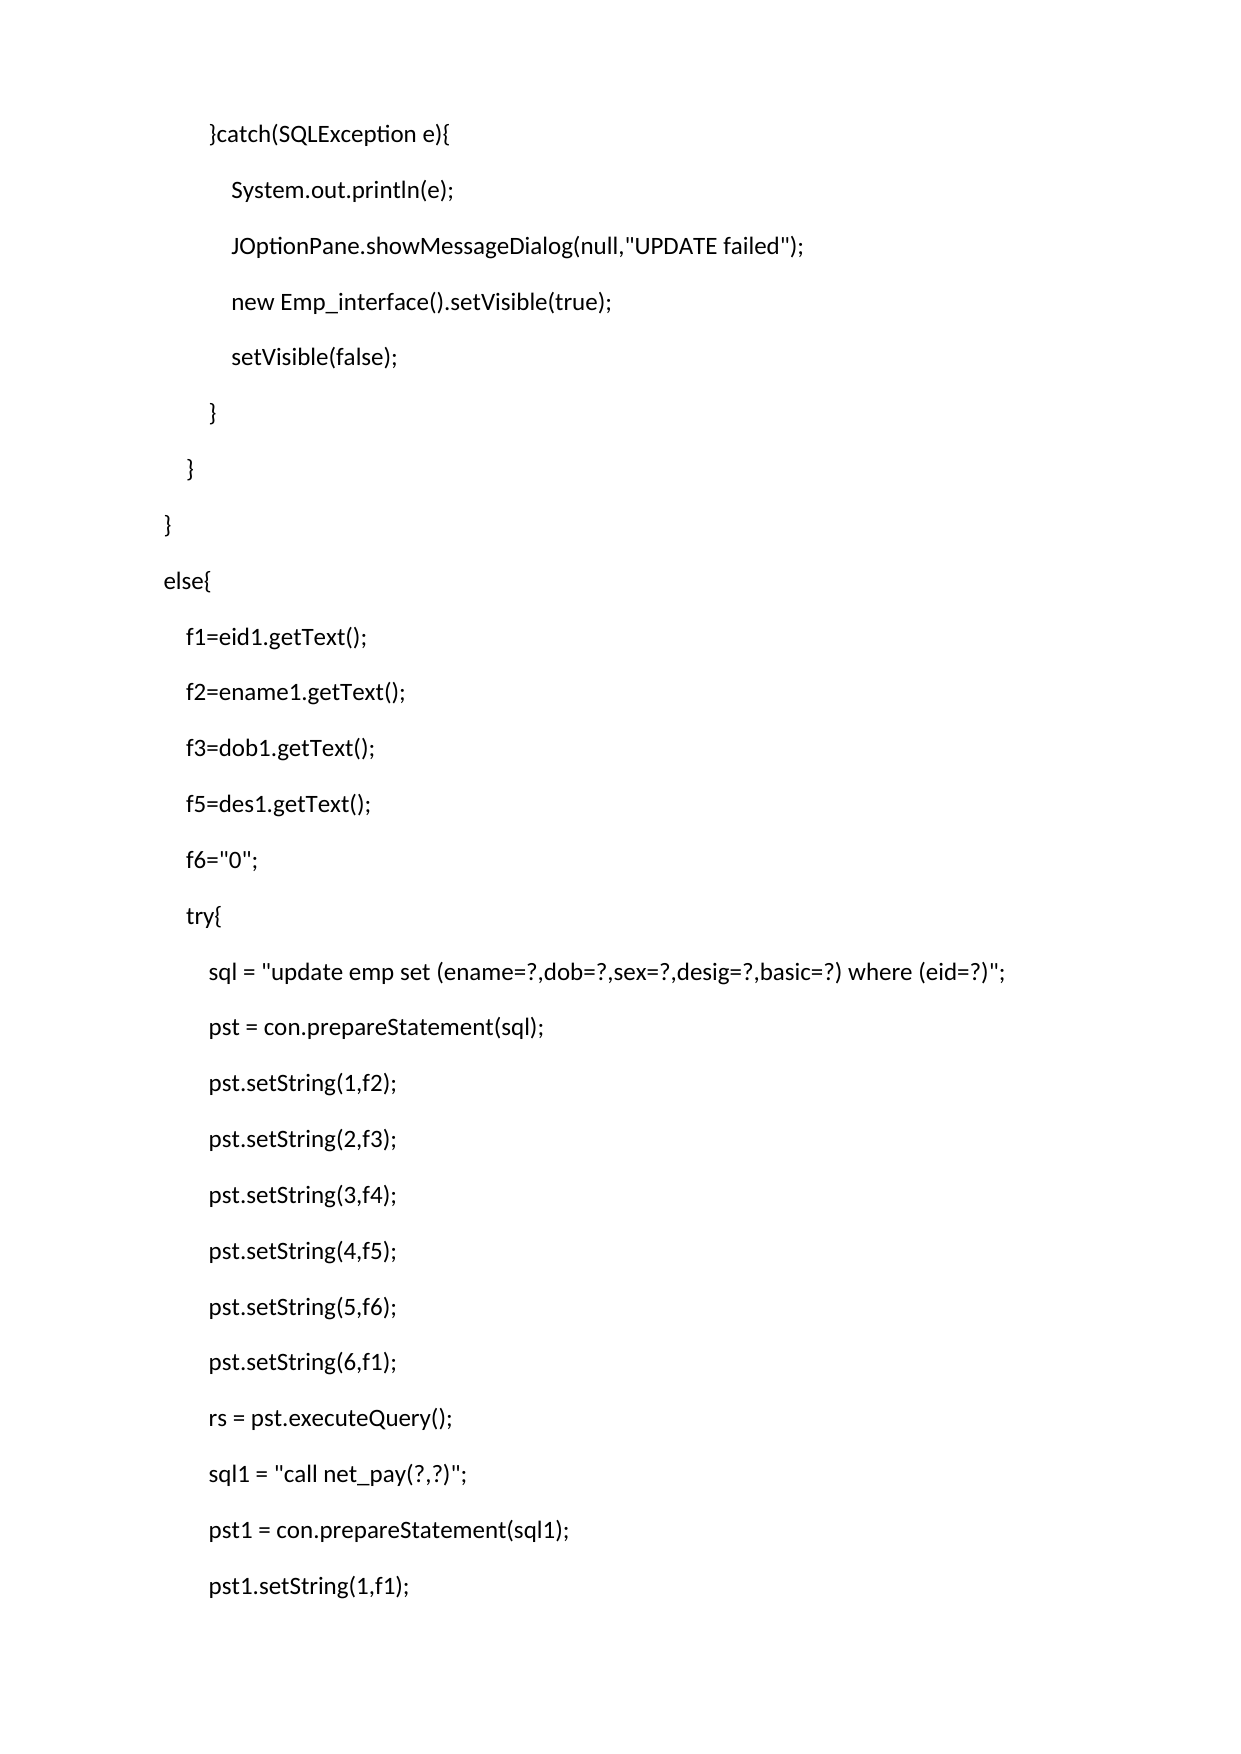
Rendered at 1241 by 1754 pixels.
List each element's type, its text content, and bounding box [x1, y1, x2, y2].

text f5=des1.getText(); [118, 788, 1122, 819]
text f3=dob1.getText(); [118, 732, 1122, 763]
text }catch(SQLException e){ [118, 118, 1122, 149]
text pst.setString(1,f2); [118, 1067, 1122, 1098]
text System.out.println(e); [118, 174, 1122, 204]
text JOptionPane.showMessageDialog(null,"UPDATE failed"); [118, 230, 1122, 260]
text new Emp_interface().setVisible(true); [118, 286, 1122, 316]
text setVisible(false); [118, 341, 1122, 372]
text sql1 = "call net_pay(?,?)"; [118, 1458, 1122, 1489]
text pst = con.prepareStatement(sql); [118, 1011, 1122, 1042]
text f2=ename1.getText(); [118, 676, 1122, 707]
text f1=eid1.getText(); [118, 621, 1122, 651]
text pst.setString(6,f1); [118, 1346, 1122, 1377]
text pst1 = con.prepareStatement(sql1); [118, 1514, 1122, 1544]
text } [118, 509, 1122, 539]
text sql = "update emp set (ename=?,dob=?,sex=?,desig=?,basic=?) where (eid=?)"; [118, 956, 1122, 986]
text } [118, 453, 1122, 484]
text rs = pst.executeQuery(); [118, 1402, 1122, 1433]
text pst1.setString(1,f1); [118, 1570, 1122, 1600]
text try{ [118, 900, 1122, 930]
text pst.setString(4,f5); [118, 1235, 1122, 1265]
text pst.setString(2,f3); [118, 1123, 1122, 1154]
text f6="0"; [118, 844, 1122, 874]
text pst.setString(5,f6); [118, 1291, 1122, 1321]
text else{ [118, 565, 1122, 595]
text pst.setString(3,f4); [118, 1179, 1122, 1209]
text } [118, 397, 1122, 428]
